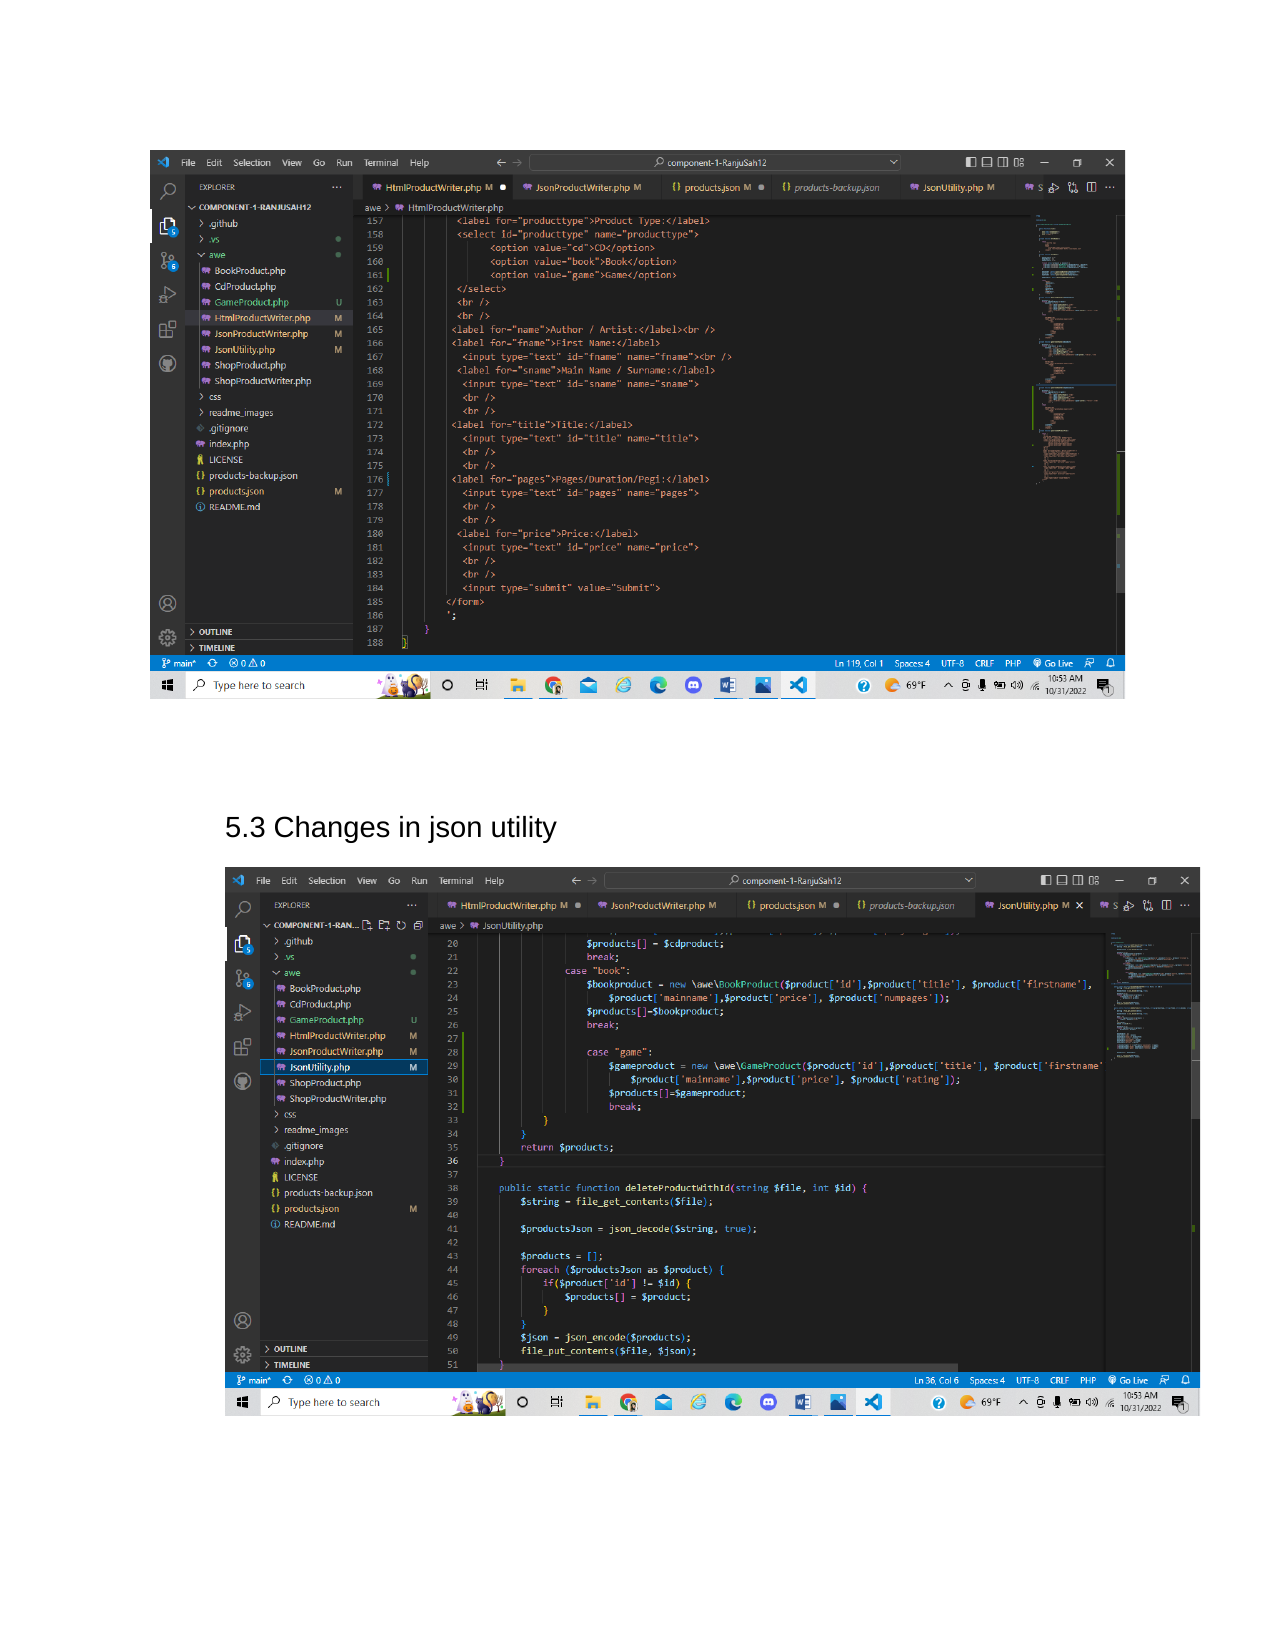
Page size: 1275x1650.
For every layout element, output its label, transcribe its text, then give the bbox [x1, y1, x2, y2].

list 5.3 Changes in json utility [225, 810, 1125, 867]
